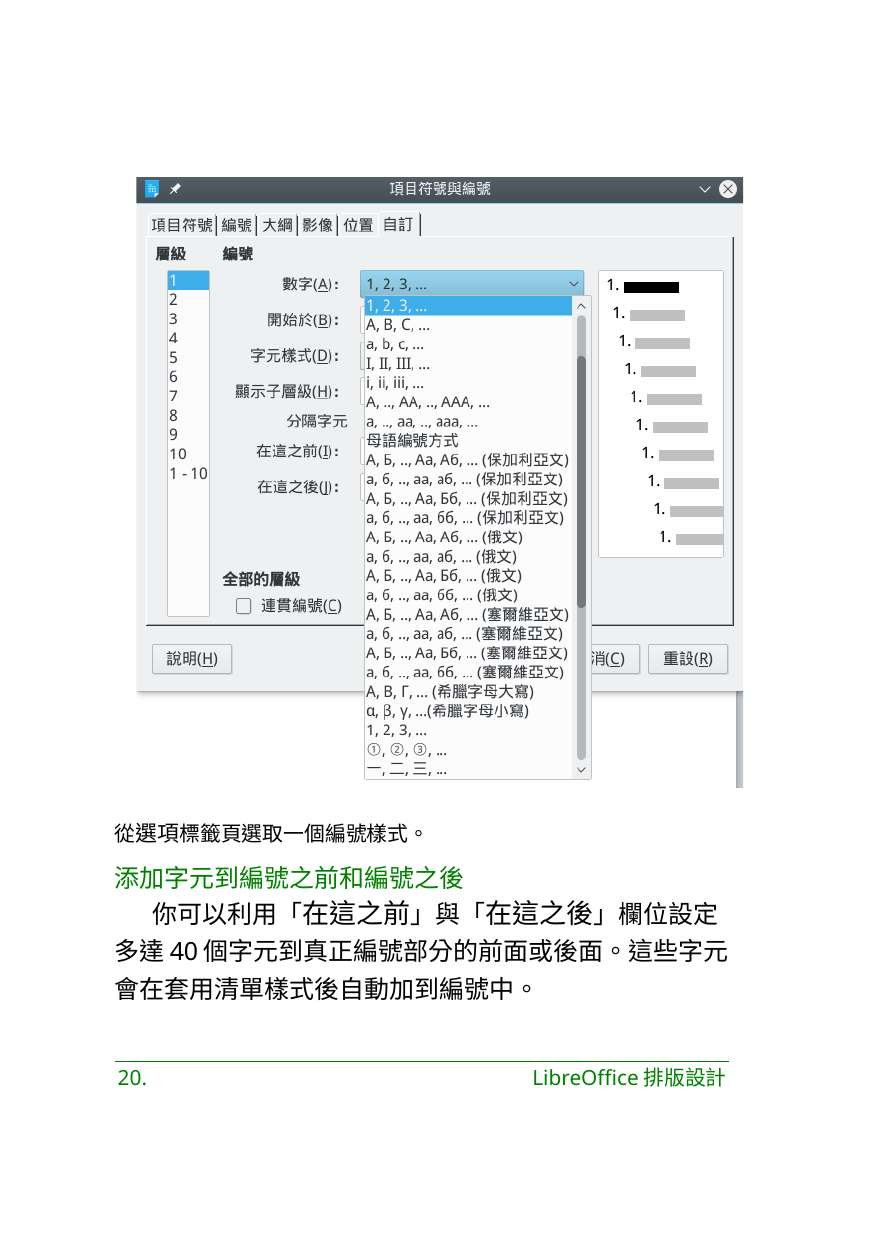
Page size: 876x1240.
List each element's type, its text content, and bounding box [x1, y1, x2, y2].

subtitle 添加字元到編號之前和編號之後 [114, 862, 729, 893]
picture [136, 177, 744, 788]
text 你可以利用「在這之前」與「在這之後」欄位設定多達40個字元到真正編號部分的前面或後面。這些字元會在套用清單樣式後自動加到編號中。 [114, 893, 729, 1006]
table_header 從選項標籤頁選取一個編號樣式。 [115, 146, 764, 846]
